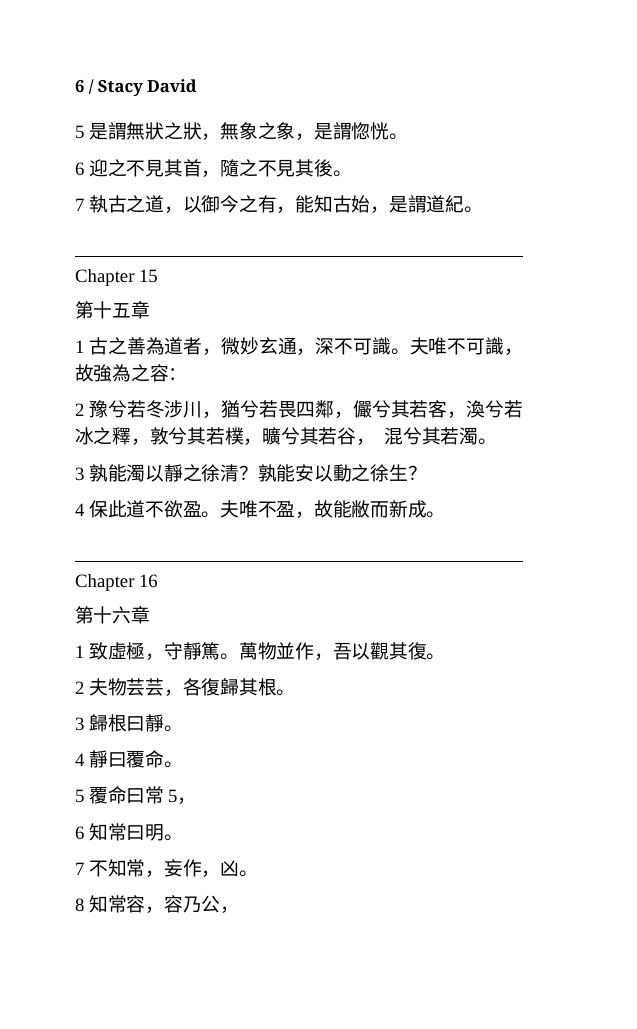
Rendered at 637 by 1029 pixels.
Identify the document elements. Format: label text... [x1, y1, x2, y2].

text 第十五章 [75, 295, 523, 323]
text 1 古之善為道者，微妙玄通，深不可識。夫唯不可識，故強為之容： [75, 332, 523, 386]
text 1 致虛極，守靜篤。萬物並作，吾以觀其復。 [75, 637, 523, 664]
text 8 知常容，容乃公， [75, 889, 523, 917]
text 4 保此道不欲盈。夫唯不盈，故能敝而新成。 [75, 494, 523, 522]
text 3 歸根曰靜。 [75, 709, 523, 736]
text 6 迎之不見其首，隨之不見其後。 [75, 153, 523, 180]
text 2 夫物芸芸，各復歸其根。 [75, 673, 523, 700]
text 6 知常曰明。 [75, 817, 523, 844]
text 7 不知常，妄作，凶。 [75, 853, 523, 881]
text 2 豫兮若冬涉川，猶兮若畏四鄰，儼兮其若客，渙兮若冰之釋，敦兮其若樸，曠兮其若谷， 混兮其若濁。 [75, 395, 523, 449]
text 4 靜曰覆命。 [75, 745, 523, 772]
text 5 覆命曰常5， [75, 781, 523, 808]
text Chapter 15 [75, 265, 523, 286]
text 第十六章 [75, 600, 523, 628]
text 5 是謂無狀之狀，無象之象，是謂惚恍。 [75, 117, 523, 144]
text 7 執古之道，以御今之有，能知古始，是謂道紀。 [75, 189, 523, 217]
text 3 孰能濁以靜之徐清？孰能安以動之徐生？ [75, 458, 523, 485]
text Chapter 16 [75, 570, 523, 591]
